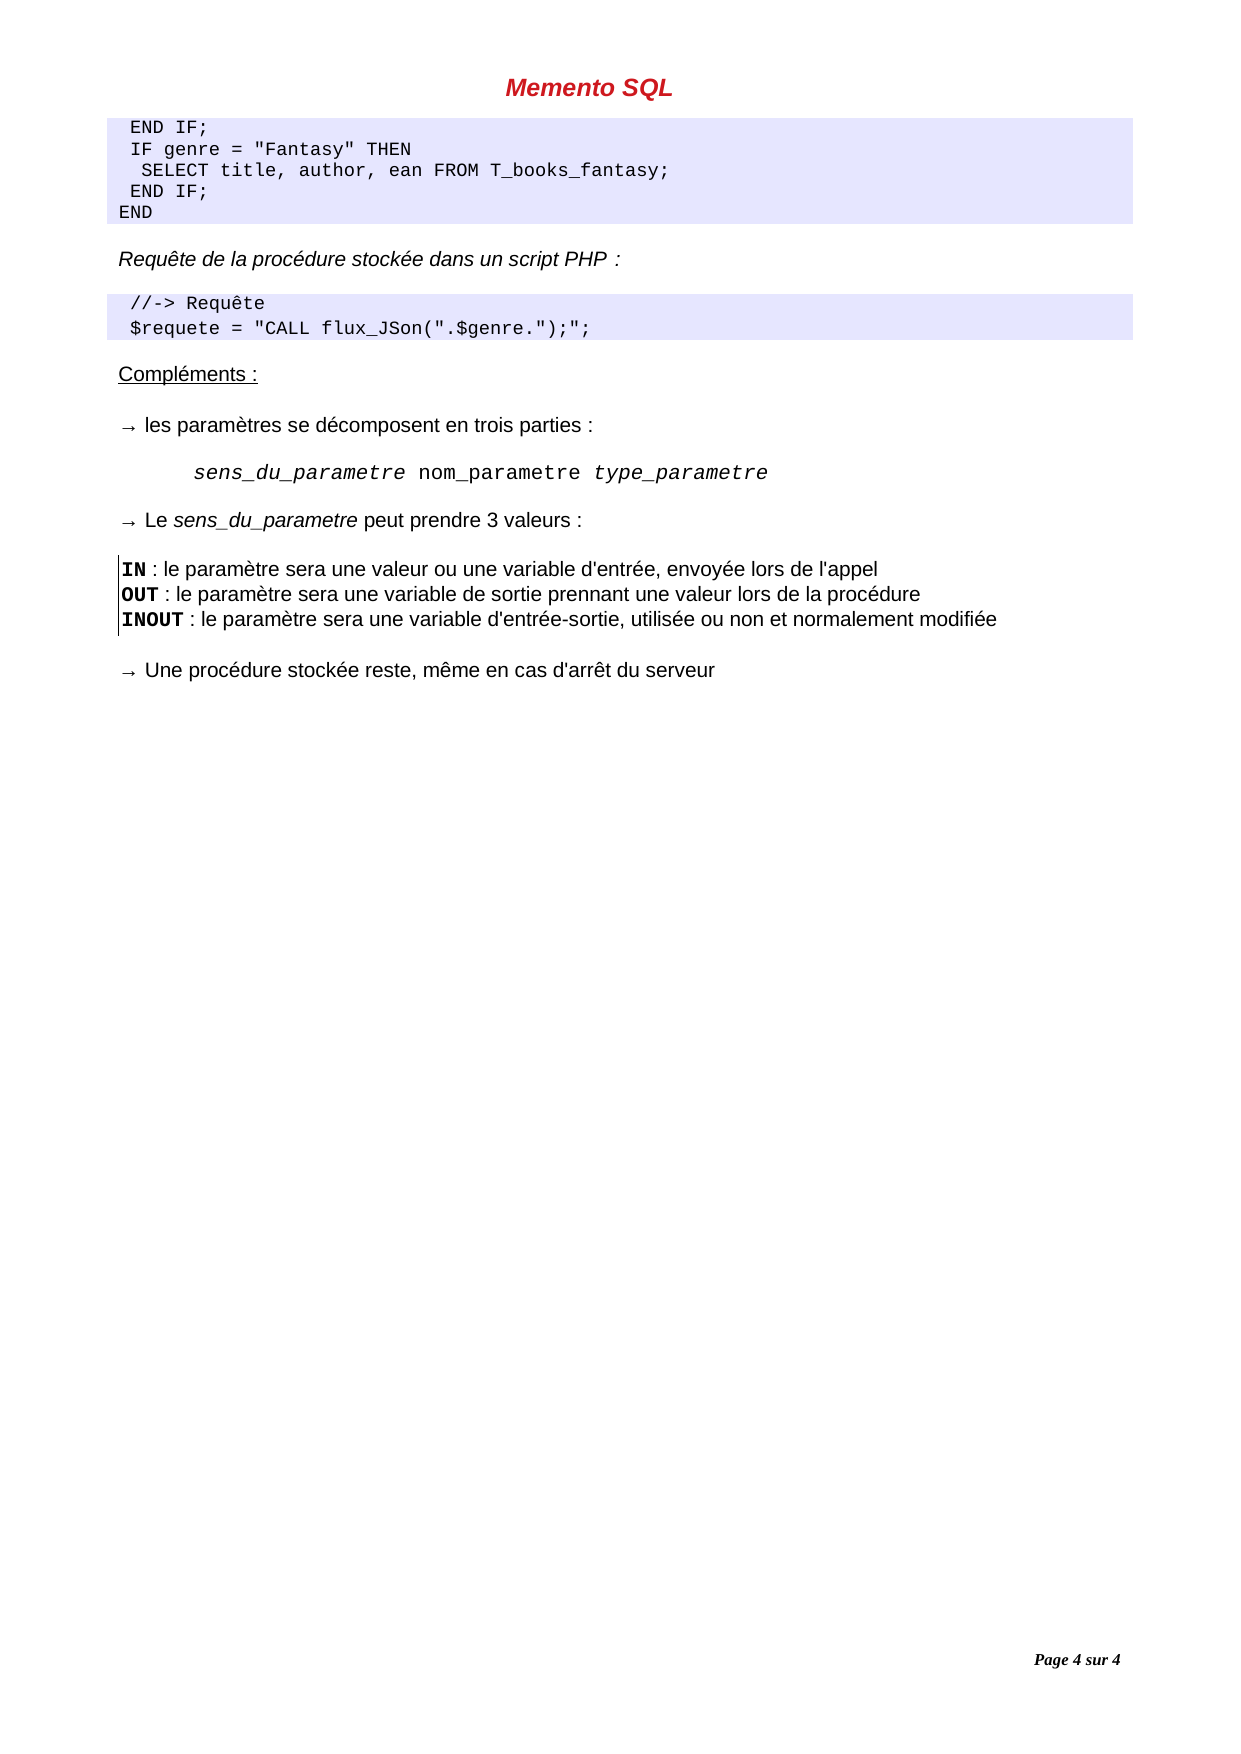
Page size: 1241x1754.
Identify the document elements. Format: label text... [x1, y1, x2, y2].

text END IF; [107, 118, 1133, 139]
text //-> Requête [107, 294, 1133, 315]
text Compléments : [118, 363, 1122, 386]
text IF genre = "Fantasy" THEN [107, 139, 1133, 161]
text Requête de la procédure stockée dans un script PHP : [118, 248, 1122, 271]
text sens_du_parametre nom_parametre type_parametre [118, 460, 1122, 485]
text END IF; [107, 182, 1133, 203]
text $requete = "CALL flux_JSon(".$genre.");"; [107, 315, 1133, 340]
text END [107, 203, 1133, 224]
text SELECT title, author, ean FROM T_books_fantasy; [107, 161, 1133, 182]
text INOUT : le paramètre sera une variable d'entrée-sortie, utilisée ou non et normalement modifiée [119, 608, 1122, 636]
text → Le sens_du_parametre peut prendre 3 valeurs : [118, 509, 1122, 532]
text OUT : le paramètre sera une variable de sortie prennant une valeur lors de la procédure [119, 583, 1122, 608]
text → les paramètres se décomposent en trois parties : [118, 414, 1122, 437]
text → Une procédure stockée reste, même en cas d'arrêt du serveur [118, 659, 1122, 682]
text IN : le paramètre sera une valeur ou une variable d'entrée, envoyée lors de l'appel [119, 555, 1122, 583]
